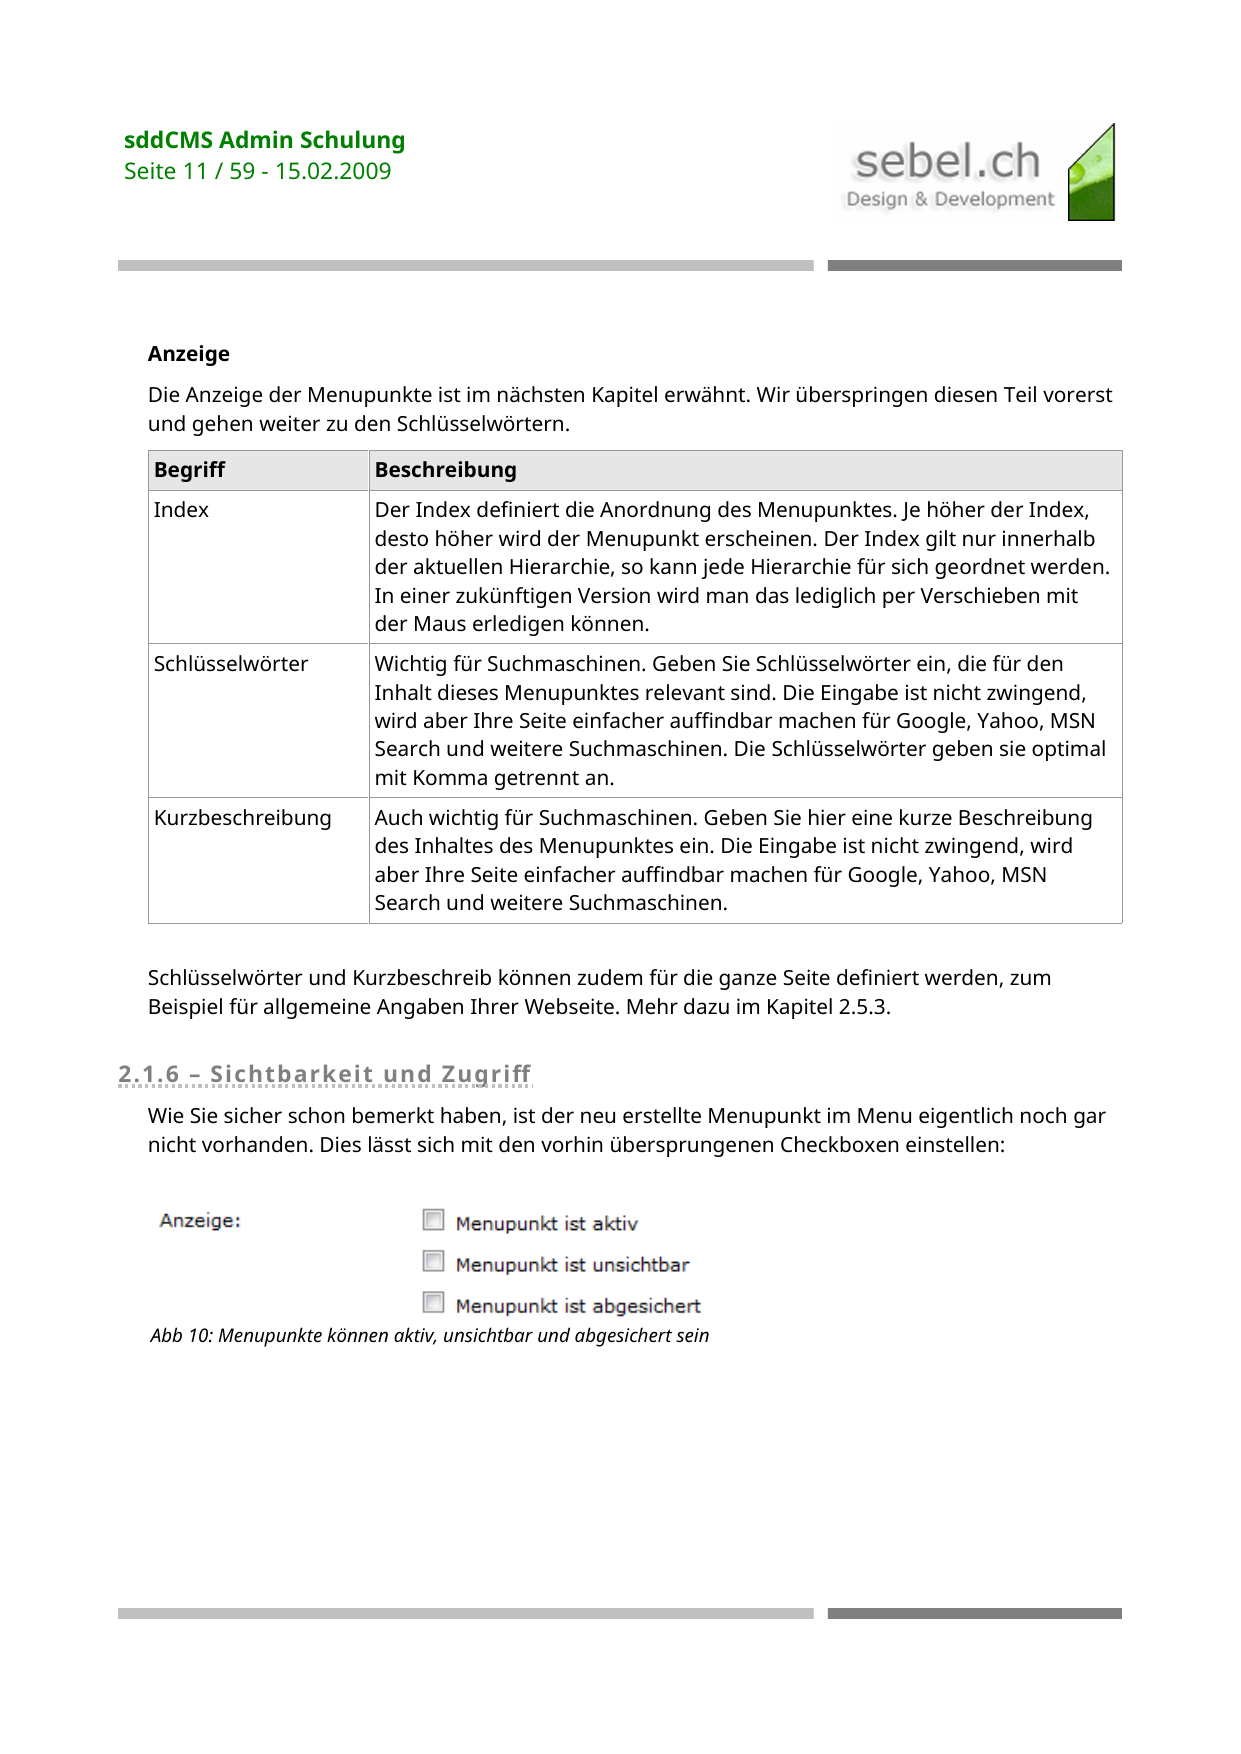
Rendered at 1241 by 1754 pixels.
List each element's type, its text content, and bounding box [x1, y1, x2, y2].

table_cell Der Index definiert die Anordnung des Menupunktes. Je höher der Index, desto höher wird der Menupunkt erscheinen. Der Index gilt nur innerhalb der aktuellen Hierarchie, so kann jede Hierarchie für sich geordnet werden. In einer zukünftigen Version wird man das lediglich per Verschieben mit der Maus erledigen können. [370, 491, 1122, 643]
subtitle 2.1.6 – Sichtbarkeit und Zugriff [118, 1058, 1122, 1089]
table_header Begriff [149, 451, 368, 490]
table_cell Wichtig für Suchmaschinen. Geben Sie Schlüsselwörter ein, die für den Inhalt dieses Menupunktes relevant sind. Die Eingabe ist nicht zwingend, wird aber Ihre Seite einfacher auffindbar machen für Google, Yahoo, MSN Search und weitere Suchmaschinen. Die Schlüsselwörter geben sie optimal mit Komma getrennt an. [370, 644, 1122, 797]
text Wie Sie sicher schon bemerkt haben, ist der neu erstellte Menupunkt im Menu eigentlich noch gar nicht vorhanden. Dies lässt sich mit den vorhin übersprungenen Checkboxen einstellen: [148, 1102, 1122, 1158]
text Die Anzeige der Menupunkte ist im nächsten Kapitel erwähnt. Wir überspringen diesen Teil vorerst und gehen weiter zu den Schlüsselwörtern. [148, 380, 1122, 437]
picture [118, 260, 1122, 271]
table_cell Auch wichtig für Suchmaschinen. Geben Sie hier eine kurze Beschreibung des Inhaltes des Menupunktes ein. Die Eingabe ist nicht zwingend, wird aber Ihre Seite einfacher auffindbar machen für Google, Yahoo, MSN Search und weitere Suchmaschinen. [370, 798, 1122, 923]
table_cell Schlüsselwörter [149, 644, 368, 797]
text Abb 10: Menupunkte können aktiv, unsichtbar und abgesichert sein [151, 1323, 743, 1348]
picture [118, 1608, 1122, 1619]
table_cell Kurzbeschreibung [149, 798, 368, 923]
table_cell Index [149, 491, 368, 643]
table_header Beschreibung [370, 451, 1122, 490]
picture [150, 1196, 744, 1323]
text Schlüsselwörter und Kurzbeschreib können zudem für die ganze Seite definiert werden, zum Beispiel für allgemeine Angaben Ihrer Webseite. Mehr dazu im Kapitel 2.5.3. [148, 963, 1122, 1020]
text Anzeige [148, 339, 1122, 368]
